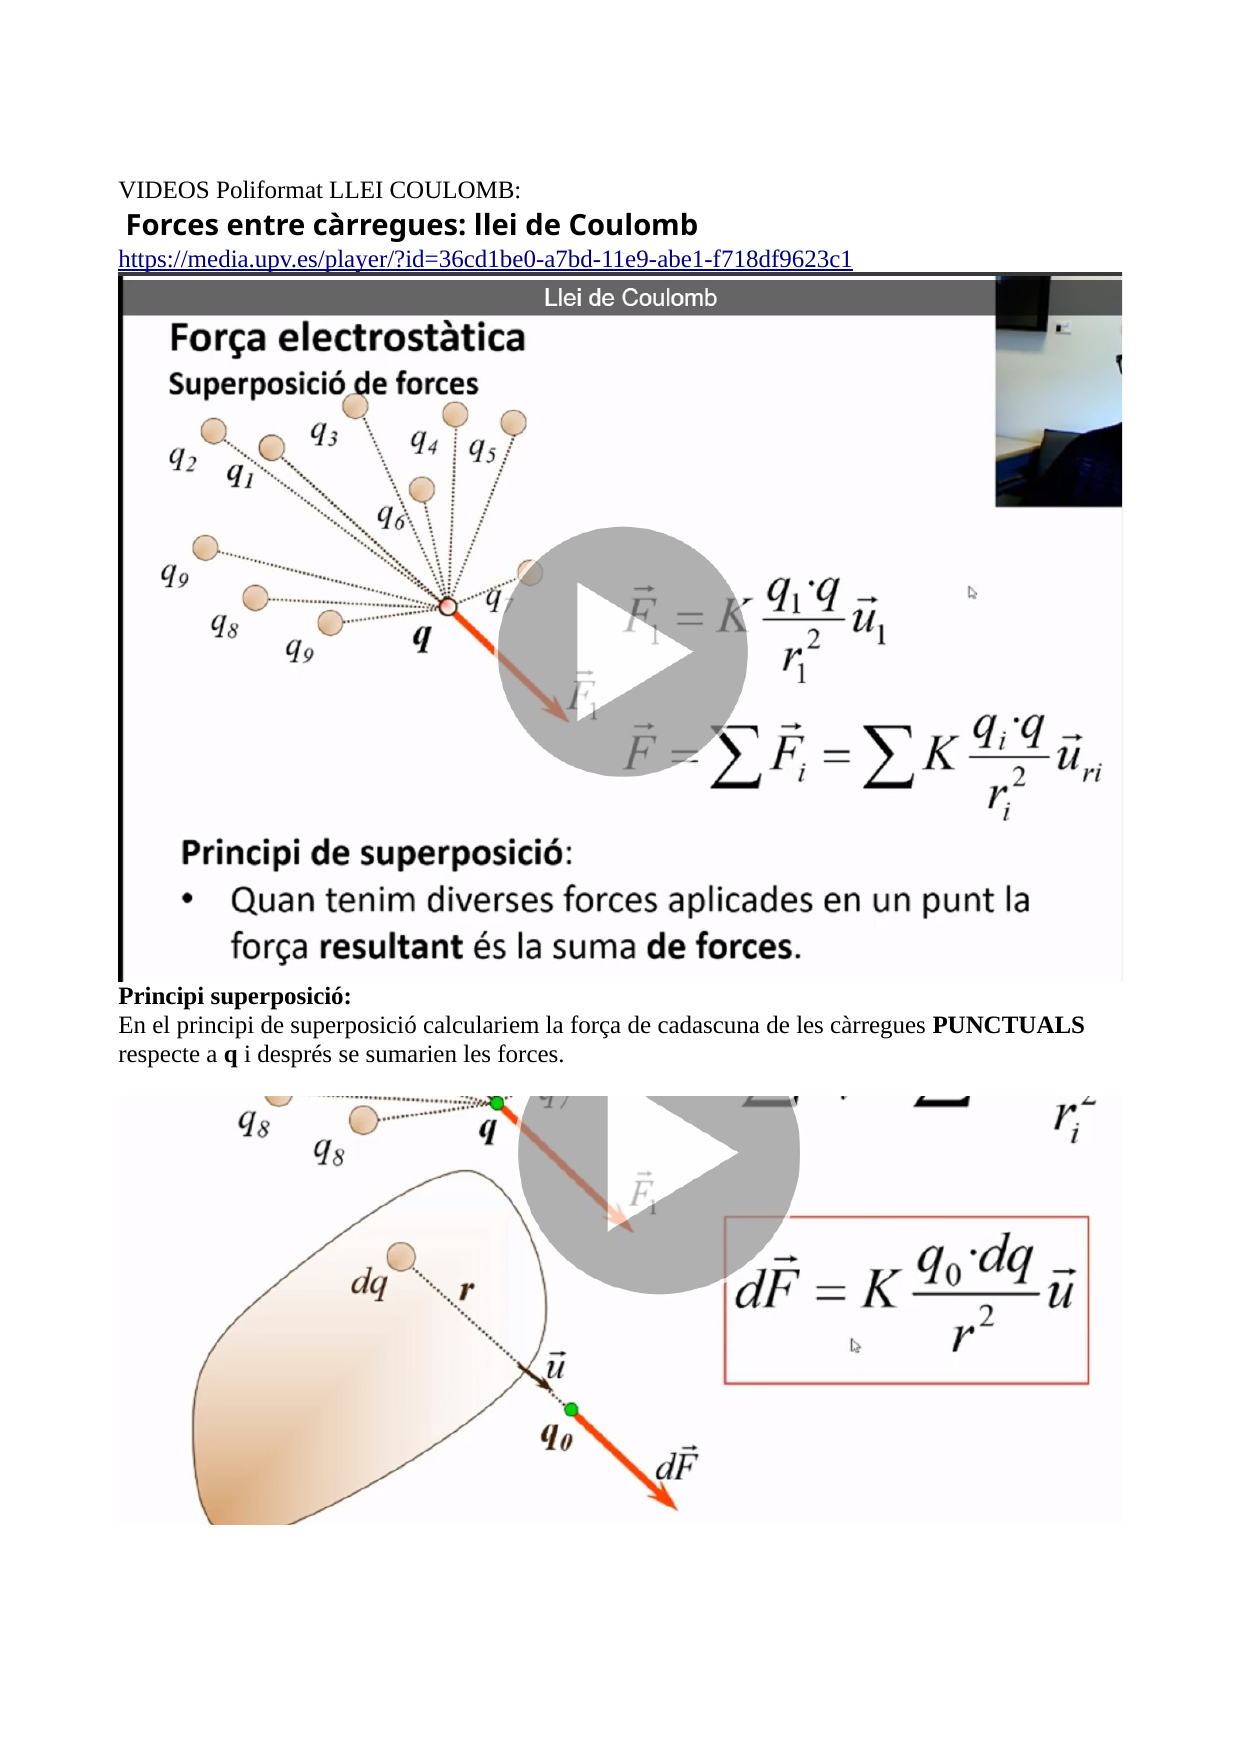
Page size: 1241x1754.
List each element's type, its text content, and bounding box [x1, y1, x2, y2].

picture [118, 272, 1123, 982]
picture [118, 1096, 1123, 1525]
text Forces entre càrregues: llei de Coulomb [118, 204, 1122, 244]
text VIDEOS Poliformat LLEI COULOMB: [118, 176, 1122, 204]
text Principi superposició: [118, 982, 1122, 1010]
text En el principi de superposició calculariem la força de cadascuna de les càrregues PUNCTUALS respecte a q i després se sumarien les forces. [118, 1010, 1122, 1068]
text https://media.upv.es/player/?id=36cd1be0-a7bd-11e9-abe1-f718df9623c1 [118, 244, 1122, 272]
